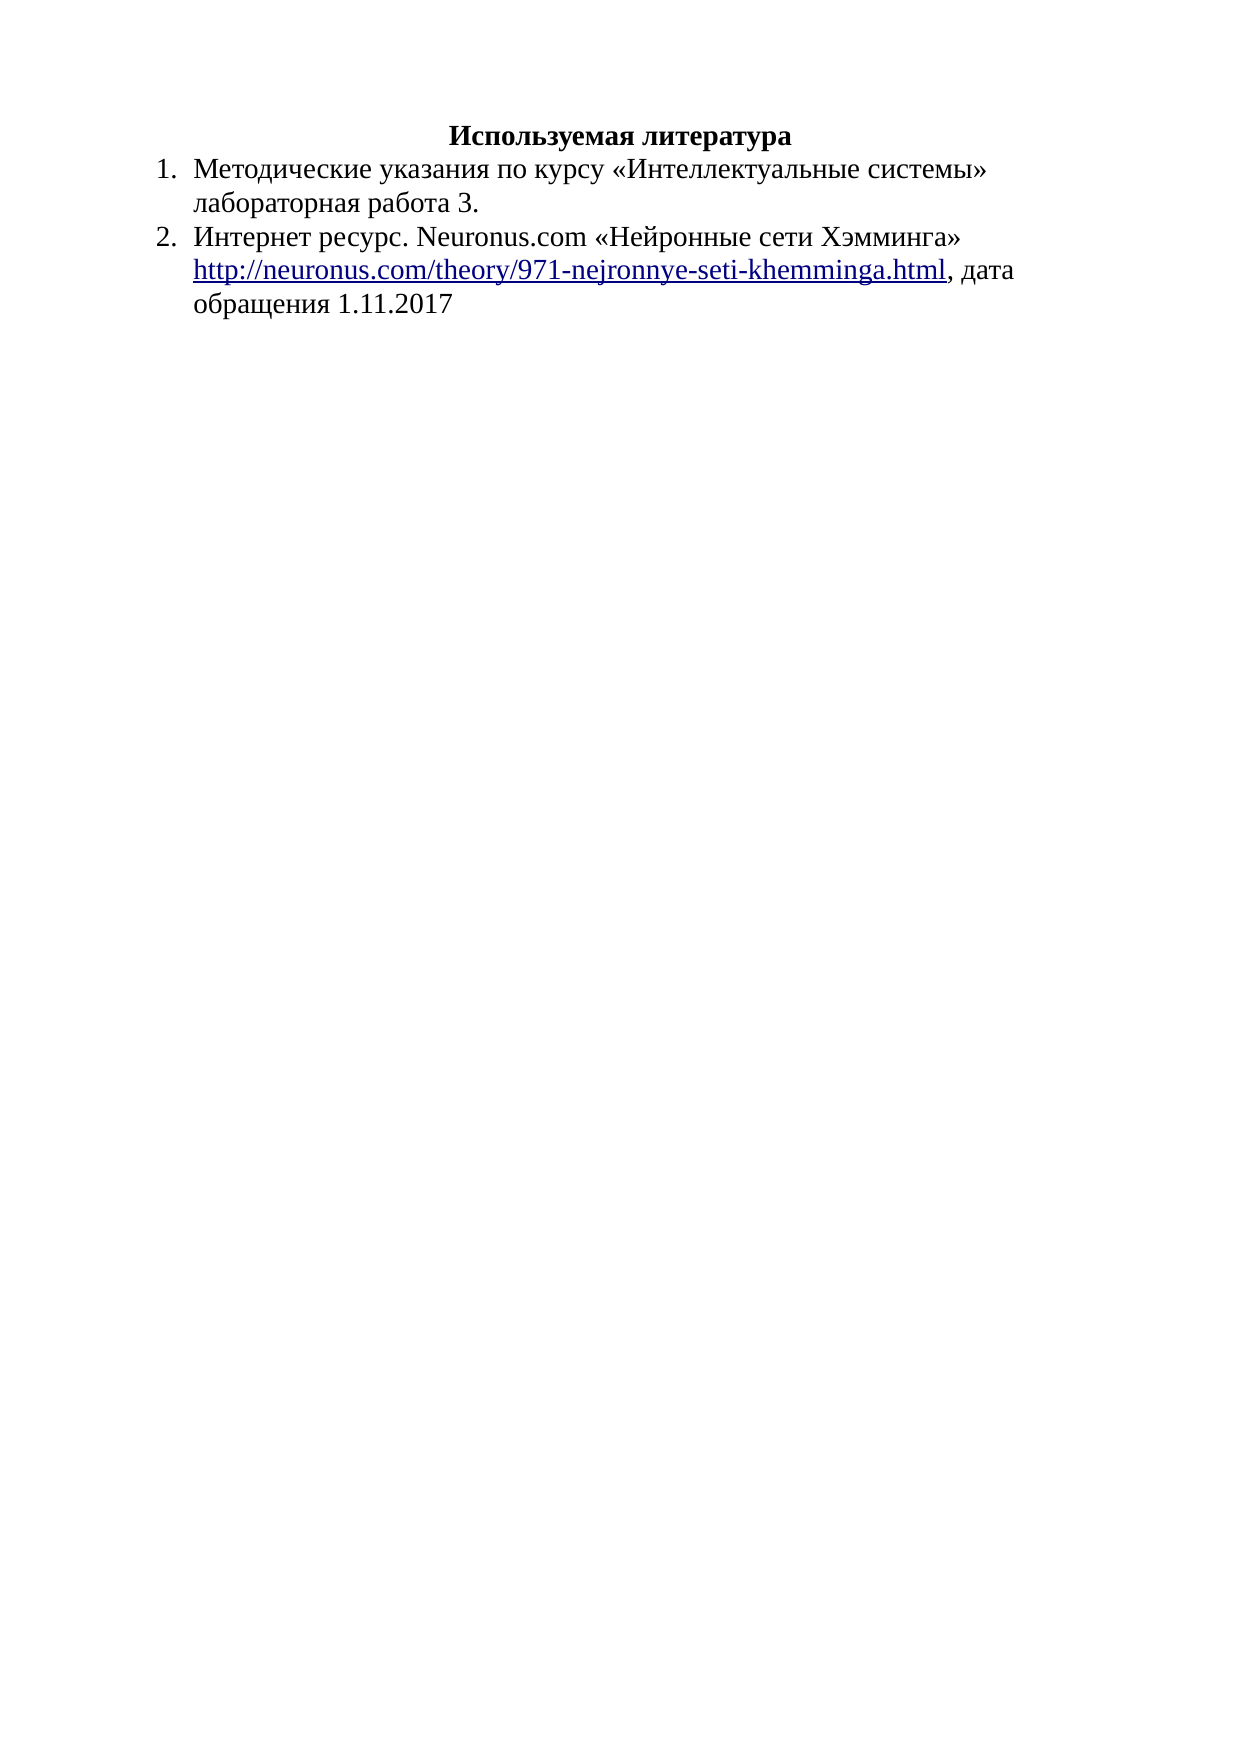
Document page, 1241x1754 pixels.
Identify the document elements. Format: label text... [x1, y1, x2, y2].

text Используемая литература [118, 118, 1122, 152]
list Интернет ресурс. Neuronus.com «Нейронные сети Хэмминга» http://neuronus.com/theory/971-nejronnye-seti-khemminga.html, дата обращения 1.11.2017 [156, 219, 1122, 319]
list Методические указания по курсу «Интеллектуальные системы» лабораторная работа 3. [156, 152, 1122, 219]
